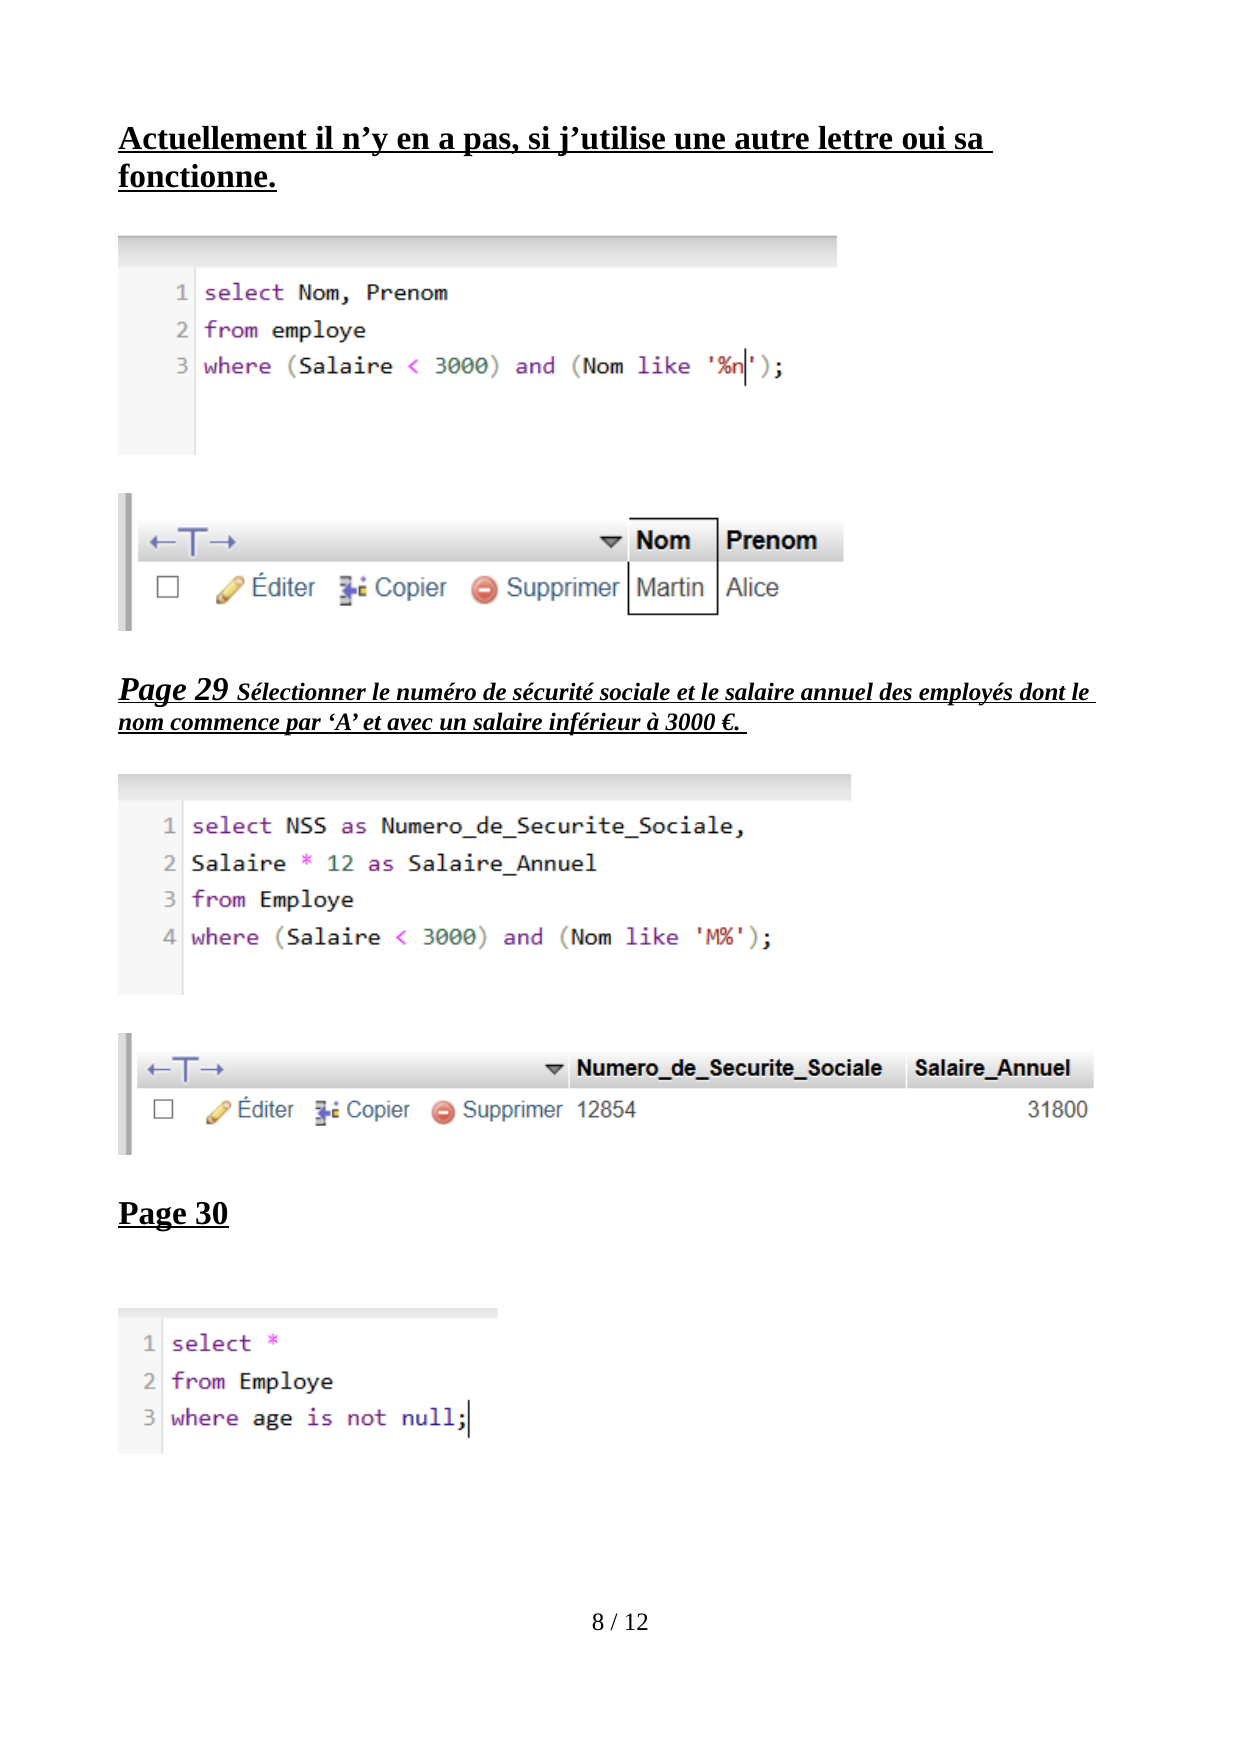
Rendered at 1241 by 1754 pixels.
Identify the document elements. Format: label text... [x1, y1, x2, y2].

picture [118, 493, 872, 631]
text Actuellement il n’y en a pas, si j’utilise une autre lettre oui sa fonctionne. [118, 118, 1122, 195]
picture [118, 1308, 498, 1454]
picture [118, 233, 837, 455]
picture [118, 1033, 1123, 1155]
picture [118, 774, 852, 995]
text Page 30 [118, 1193, 1122, 1231]
text Page 29 Sélectionner le numéro de sécurité sociale et le salaire annuel des employés dont le nom commence par ‘A’ et avec un salaire inférieur à 3000 €. [118, 669, 1122, 736]
